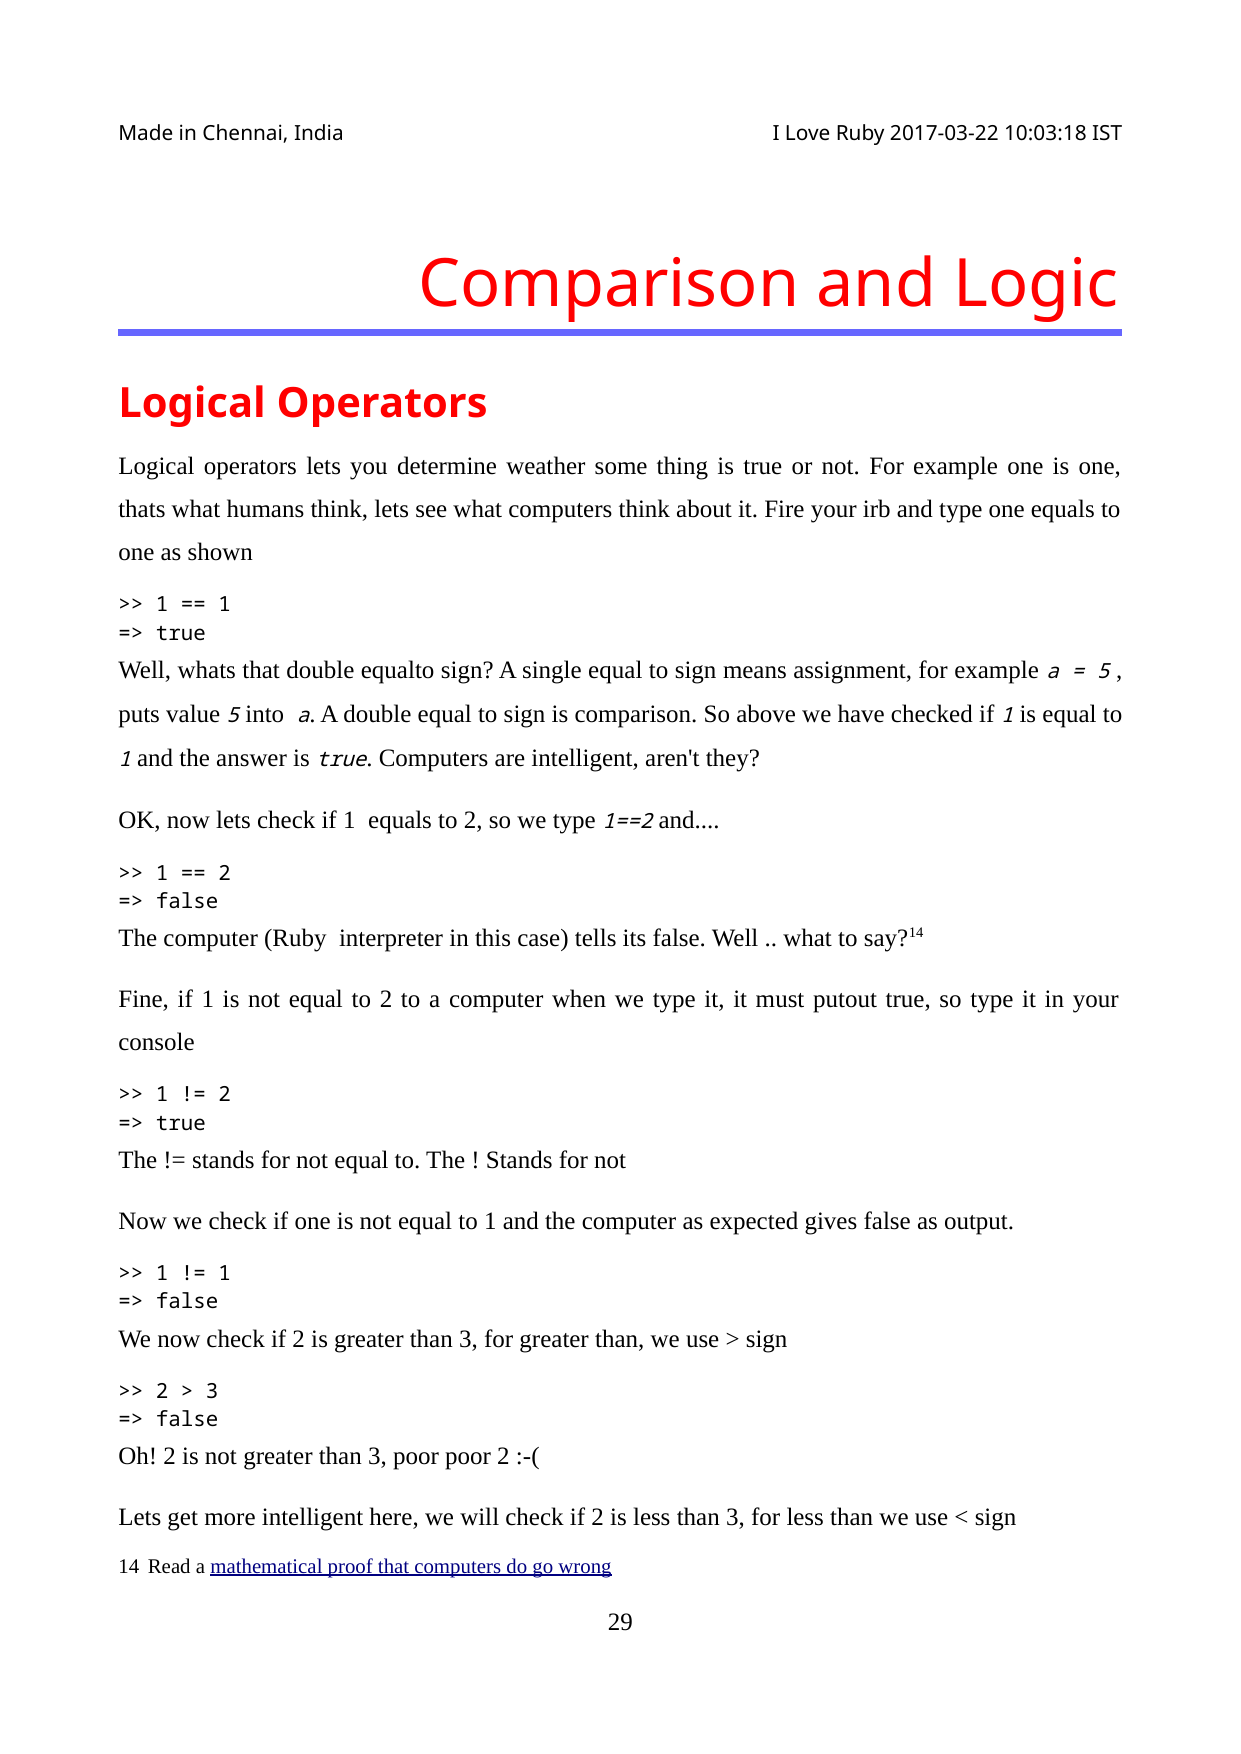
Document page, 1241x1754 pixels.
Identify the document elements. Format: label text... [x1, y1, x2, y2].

text Oh! 2 is not greater than 3, poor poor 2 :-( [118, 1441, 1122, 1470]
text We now check if 2 is greater than 3, for greater than, we use > sign [118, 1324, 1122, 1352]
text OK, now lets check if 1 equals to 2, so we type 1==2 and.... [118, 805, 1122, 834]
text Logical operators lets you determine weather some thing is true or not. For example one is one, thats what humans think, lets see what computers think about it. Fire your irb and type one equals to one as shown [118, 451, 1122, 566]
text Now we check if one is not equal to 1 and the computer as expected gives false as output. [118, 1206, 1122, 1235]
text The computer (Ruby interpreter in this case) tells its false. Well .. what to say? [118, 923, 1122, 952]
text The != stands for not equal to. The ! Stands for not [118, 1145, 1122, 1174]
text Read a mathematical proof that computers do go wrong [118, 1553, 1122, 1578]
text => false [118, 1404, 1122, 1433]
text => false [118, 886, 1122, 915]
text => false [118, 1286, 1122, 1315]
subtitle Logical Operators [118, 373, 1122, 430]
text Lets get more intelligent here, we will check if 2 is less than 3, for less than we use < sign [118, 1502, 1122, 1531]
text >> 1 != 1 [118, 1258, 1122, 1286]
text => true [118, 618, 1122, 646]
text >> 2 > 3 [118, 1376, 1122, 1404]
text >> 1 == 2 [118, 858, 1122, 886]
text >> 1 == 1 [118, 589, 1122, 618]
text Fine, if 1 is not equal to 2 to a computer when we type it, it must putout true, so type it in your console [118, 984, 1122, 1056]
text >> 1 != 2 [118, 1079, 1122, 1108]
text Well, whats that double equalto sign? A single equal to sign means assignment, for example a = 5 , puts value 5 into a. A double equal to sign is comparison. So above we have checked if 1 is equal to 1 and the answer is true. Computers are intelligent, aren't they? [118, 655, 1122, 772]
subtitle Comparison and Logic [118, 233, 1122, 329]
text => true [118, 1108, 1122, 1136]
